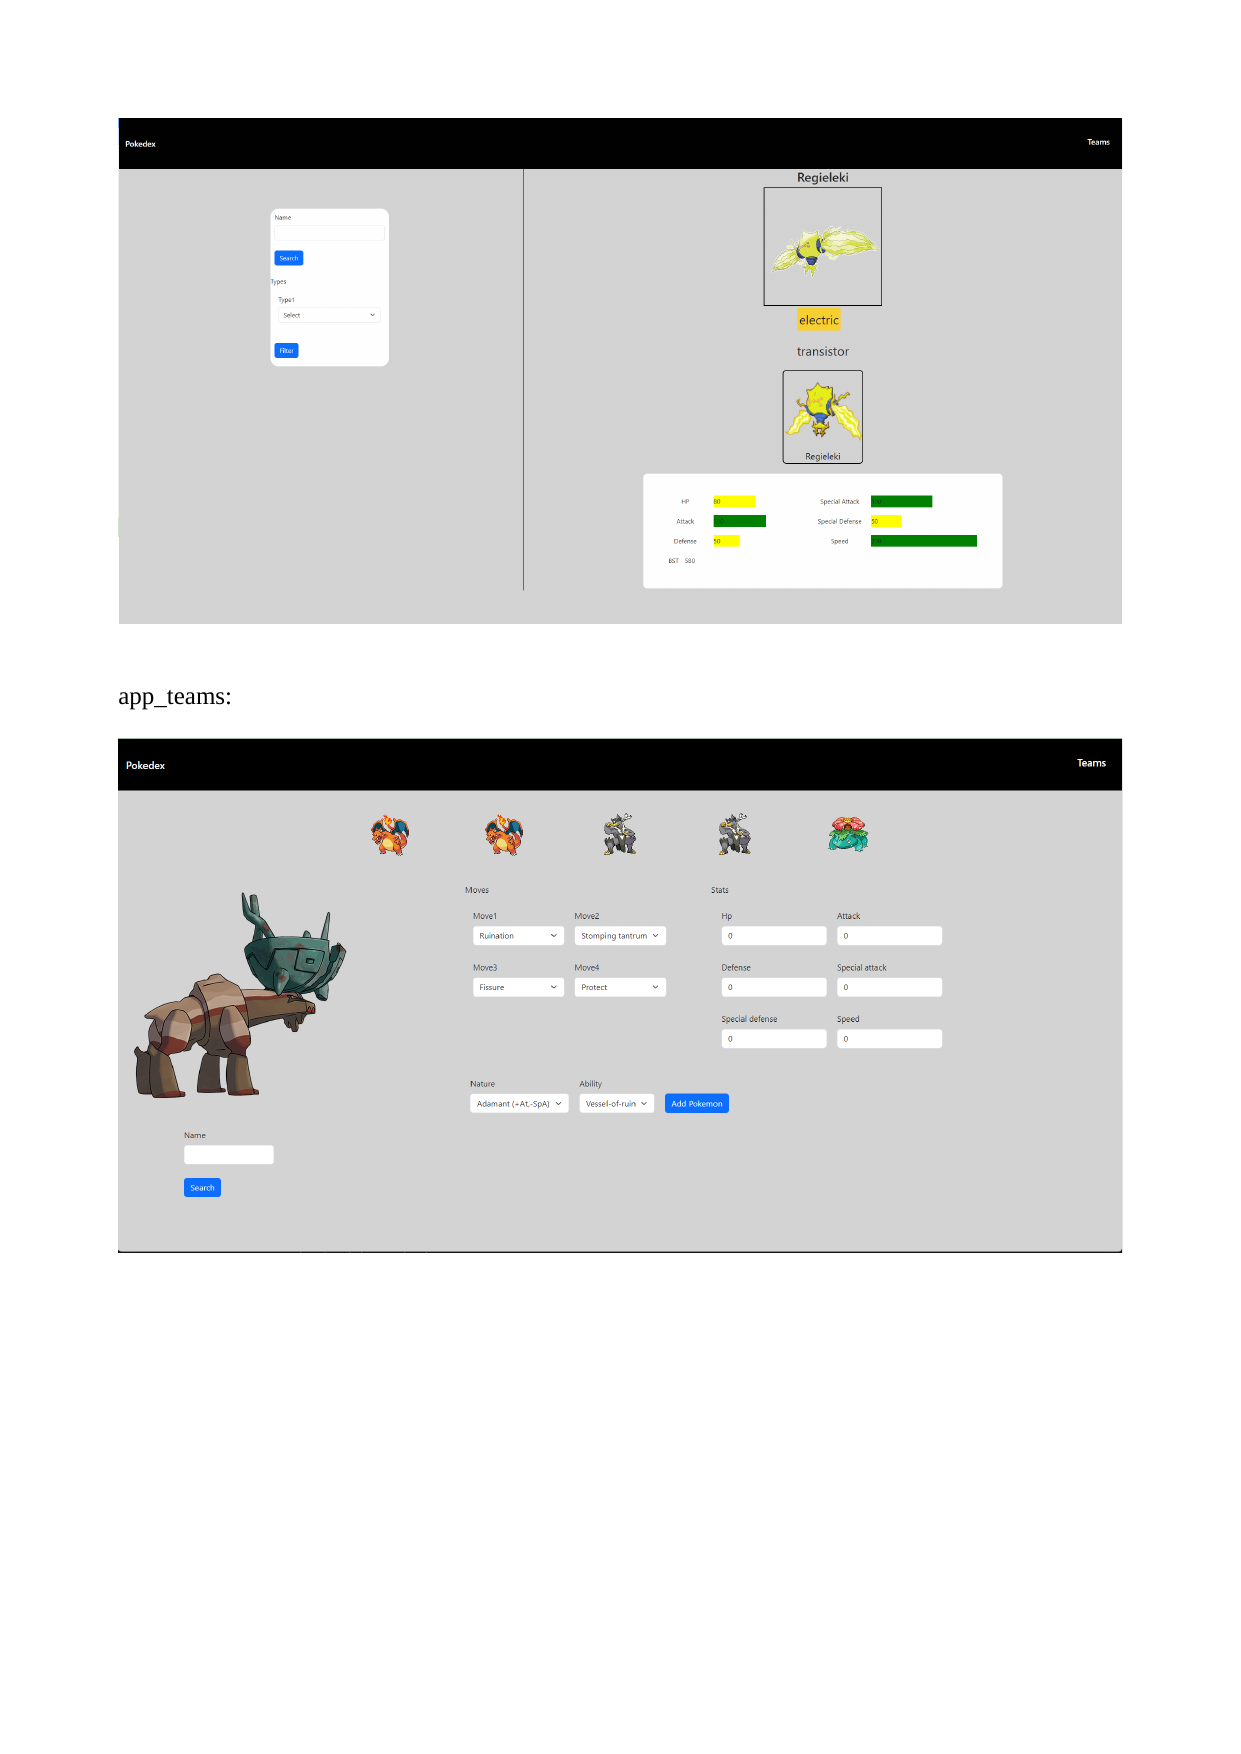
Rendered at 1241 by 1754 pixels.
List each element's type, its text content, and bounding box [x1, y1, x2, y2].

picture [118, 738, 1123, 1253]
text app_teams: [118, 681, 1122, 709]
picture [118, 118, 1123, 624]
